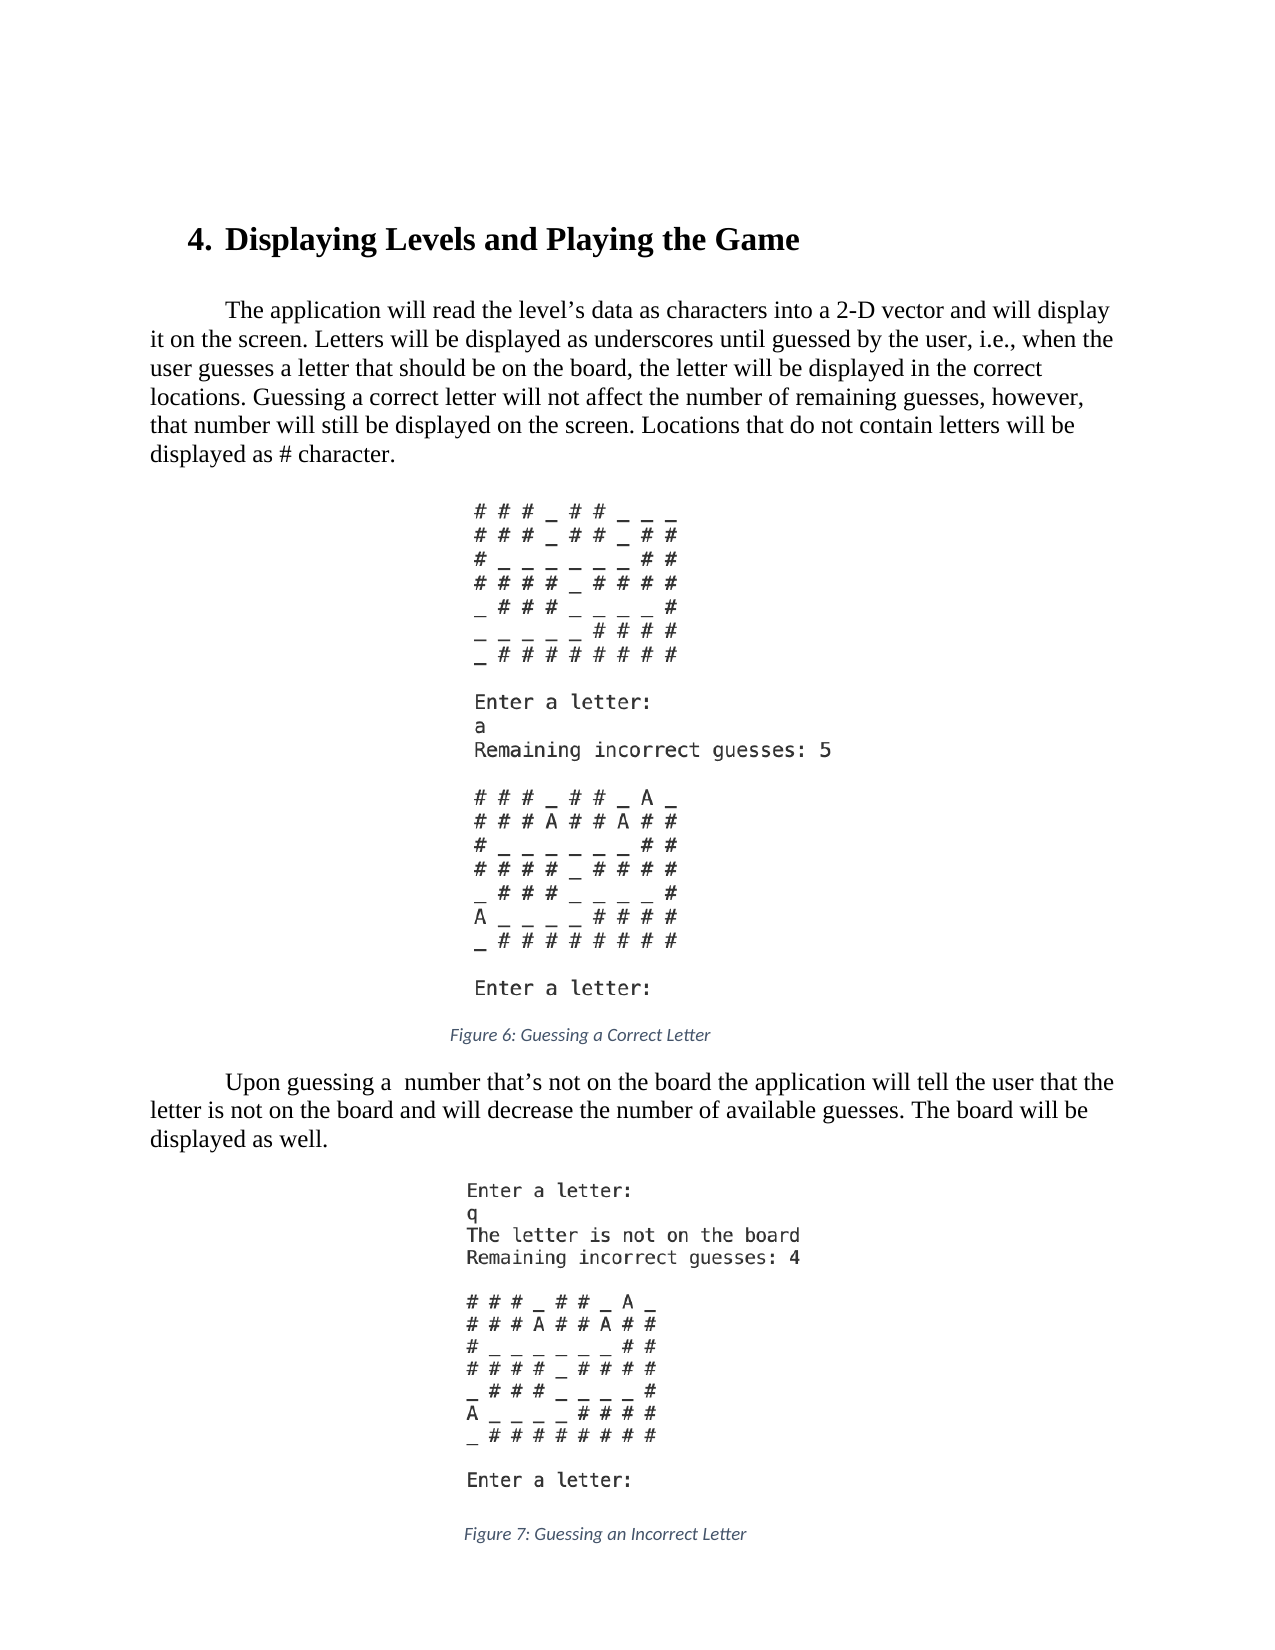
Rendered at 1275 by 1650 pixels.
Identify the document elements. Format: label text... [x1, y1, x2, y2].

list Displaying Levels and Playing the Game [187, 219, 1125, 257]
text Upon guessing a number that’s not on the board the application will tell the user that the letter is not on the board and will decrease the number of available guesses. The board will be displayed as well. [150, 1067, 1125, 1153]
text Figure 7: Guessing an Incorrect Letter [464, 1499, 806, 1545]
text Figure 6: Guessing a Correct Letter [150, 1000, 1125, 1046]
picture [465, 496, 848, 1000]
text The application will read the level’s data as characters into a 2-D vector and will display it on the screen. Letters will be displayed as underscores until guessed by the user, i.e., when the user guesses a letter that should be on the board, the letter will be displayed in the correct locations. Guessing a correct letter will not affect the number of remaining guesses, however, that number will still be displayed on the screen. Locations that do not contain letters will be displayed as # character. [150, 296, 1125, 468]
picture [463, 1181, 806, 1491]
